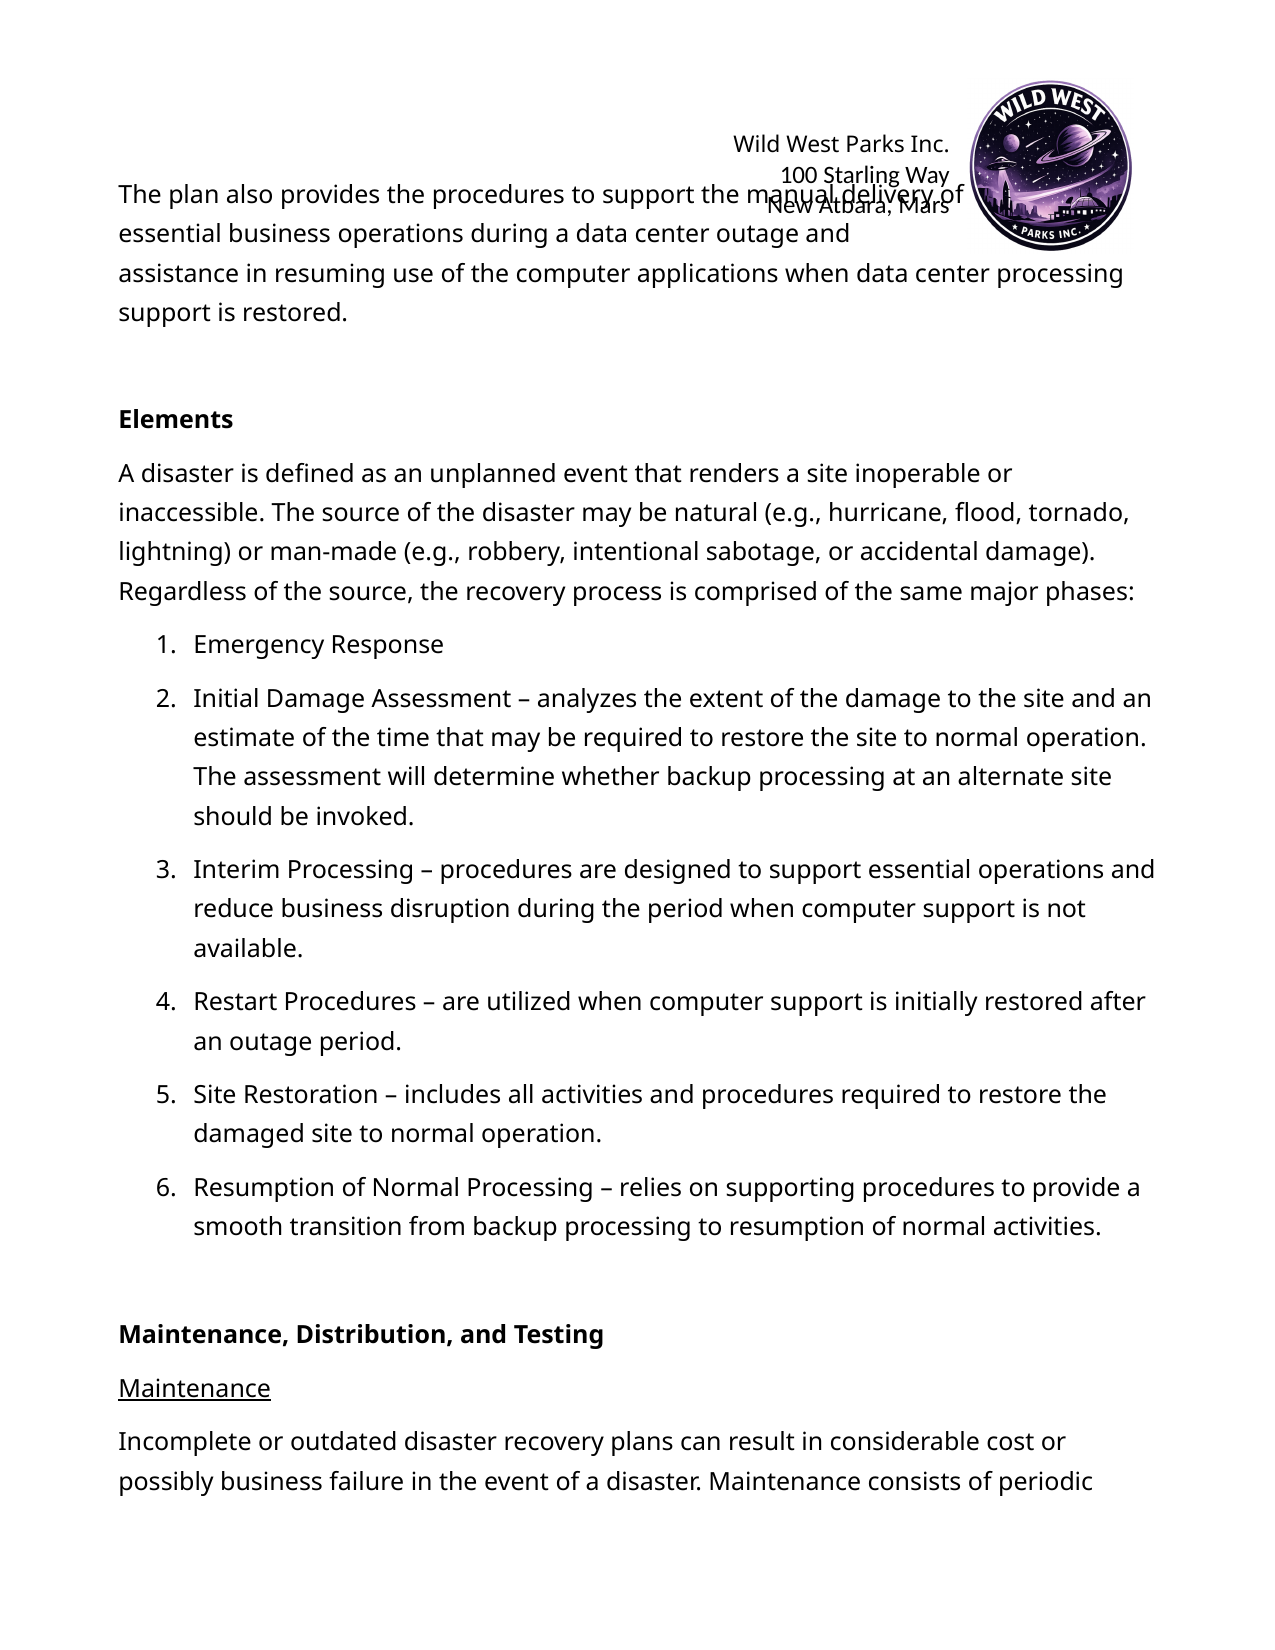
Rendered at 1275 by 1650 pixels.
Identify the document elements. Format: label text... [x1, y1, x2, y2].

text The plan also provides the procedures to support the manual delivery of essential business operations during a data center outage and assistance in resuming use of the computer applications when data center processing support is restored. [118, 177, 1157, 328]
text Maintenance, Distribution, and Testing [118, 1316, 1157, 1351]
list Site Restoration – includes all activities and procedures required to restore the damaged site to normal operation. [156, 1077, 1157, 1150]
list Emergency Response [156, 627, 1157, 661]
list Restart Procedures – are utilized when computer support is initially restored after an outage period. [156, 984, 1157, 1057]
text Incomplete or outdated disaster recovery plans can result in considerable cost or possibly business failure in the event of a disaster. Maintenance consists of periodic reviews, update, and testing procedures that address the backup processing strategy and the documented contingency plan procedures. The DRT will conduct, at the very least, an annual review of this plan. [118, 1424, 1157, 1497]
text A disaster is defined as an unplanned event that renders a site inoperable or inaccessible. The source of the disaster may be natural (e.g., hurricane, flood, tornado, lightning) or man-made (e.g., robbery, intentional sabotage, or accidental damage). Regardless of the source, the recovery process is comprised of the same major phases: [118, 456, 1157, 607]
list Interim Processing – procedures are designed to support essential operations and reduce business disruption during the period when computer support is not available. [156, 852, 1157, 964]
list Resumption of Normal Processing – relies on supporting procedures to provide a smooth transition from backup processing to resumption of normal activities. [156, 1170, 1157, 1243]
list Initial Damage Assessment – analyzes the extent of the damage to the site and an estimate of the time that may be required to restore the site to normal operation. The assessment will determine whether backup processing at an alternate site should be invoked. [156, 681, 1157, 832]
text Elements [118, 402, 1157, 436]
picture [966, 78, 1135, 177]
text Maintenance [118, 1370, 1157, 1404]
